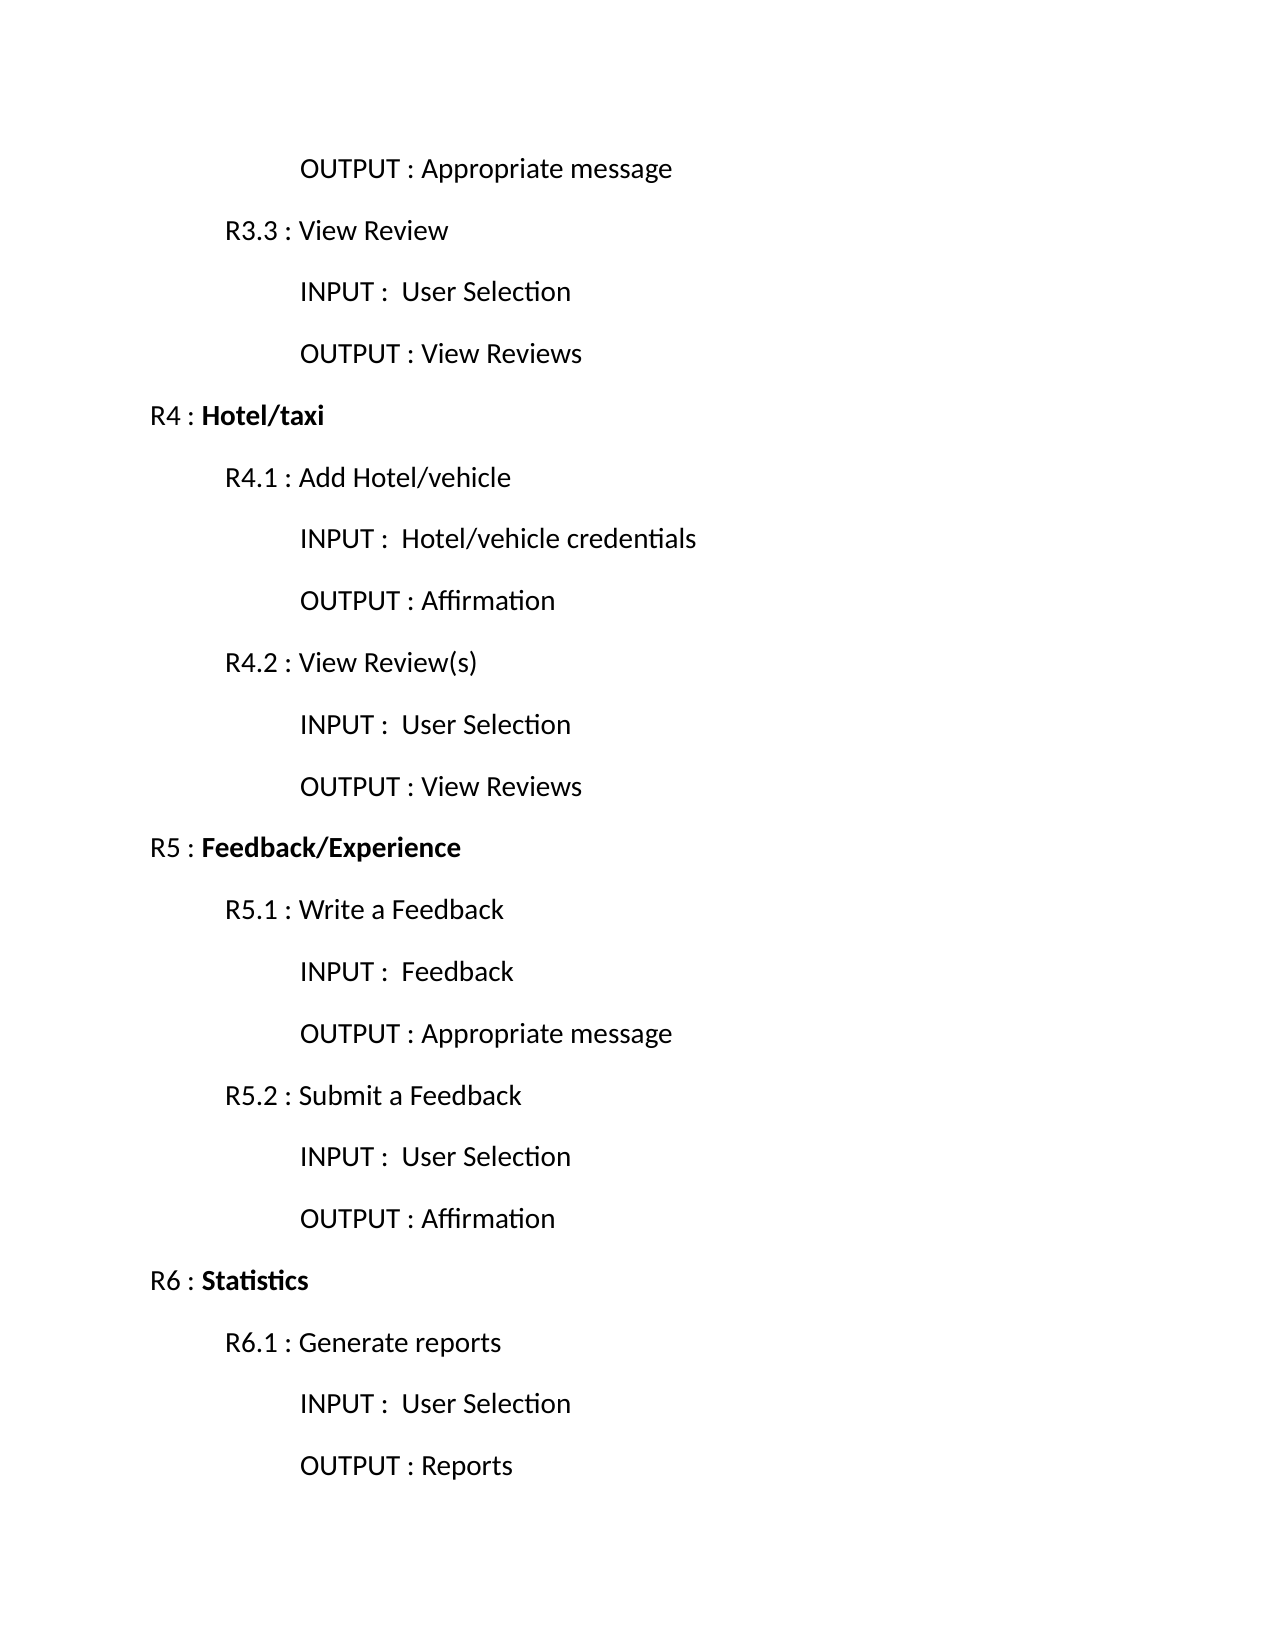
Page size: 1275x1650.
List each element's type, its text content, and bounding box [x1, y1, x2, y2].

text R4 : Hotel/taxi [150, 397, 1125, 433]
text INPUT : User Selection [150, 273, 1125, 309]
text OUTPUT : View Reviews [150, 768, 1125, 803]
text INPUT : User Selection [150, 1138, 1125, 1174]
text INPUT : Hotel/vehicle credentials [150, 521, 1125, 556]
text R4.1 : Add Hotel/vehicle [150, 459, 1125, 494]
text INPUT : Feedback [150, 953, 1125, 989]
text R5.1 : Write a Feedback [150, 891, 1125, 927]
text R6 : Statistics [150, 1262, 1125, 1297]
text R6.1 : Generate reports [150, 1324, 1125, 1359]
text R5.2 : Submit a Feedback [150, 1077, 1125, 1112]
text OUTPUT : Affirmation [150, 1200, 1125, 1236]
text OUTPUT : Appropriate message [150, 150, 1125, 186]
text OUTPUT : Reports [150, 1447, 1125, 1483]
text OUTPUT : Appropriate message [150, 1015, 1125, 1050]
text OUTPUT : Affirmation [150, 582, 1125, 618]
text INPUT : User Selection [150, 1385, 1125, 1421]
text R5 : Feedback/Experience [150, 829, 1125, 865]
text R3.3 : View Review [150, 212, 1125, 247]
text R4.2 : View Review(s) [150, 644, 1125, 680]
text INPUT : User Selection [150, 706, 1125, 742]
text OUTPUT : View Reviews [150, 335, 1125, 371]
